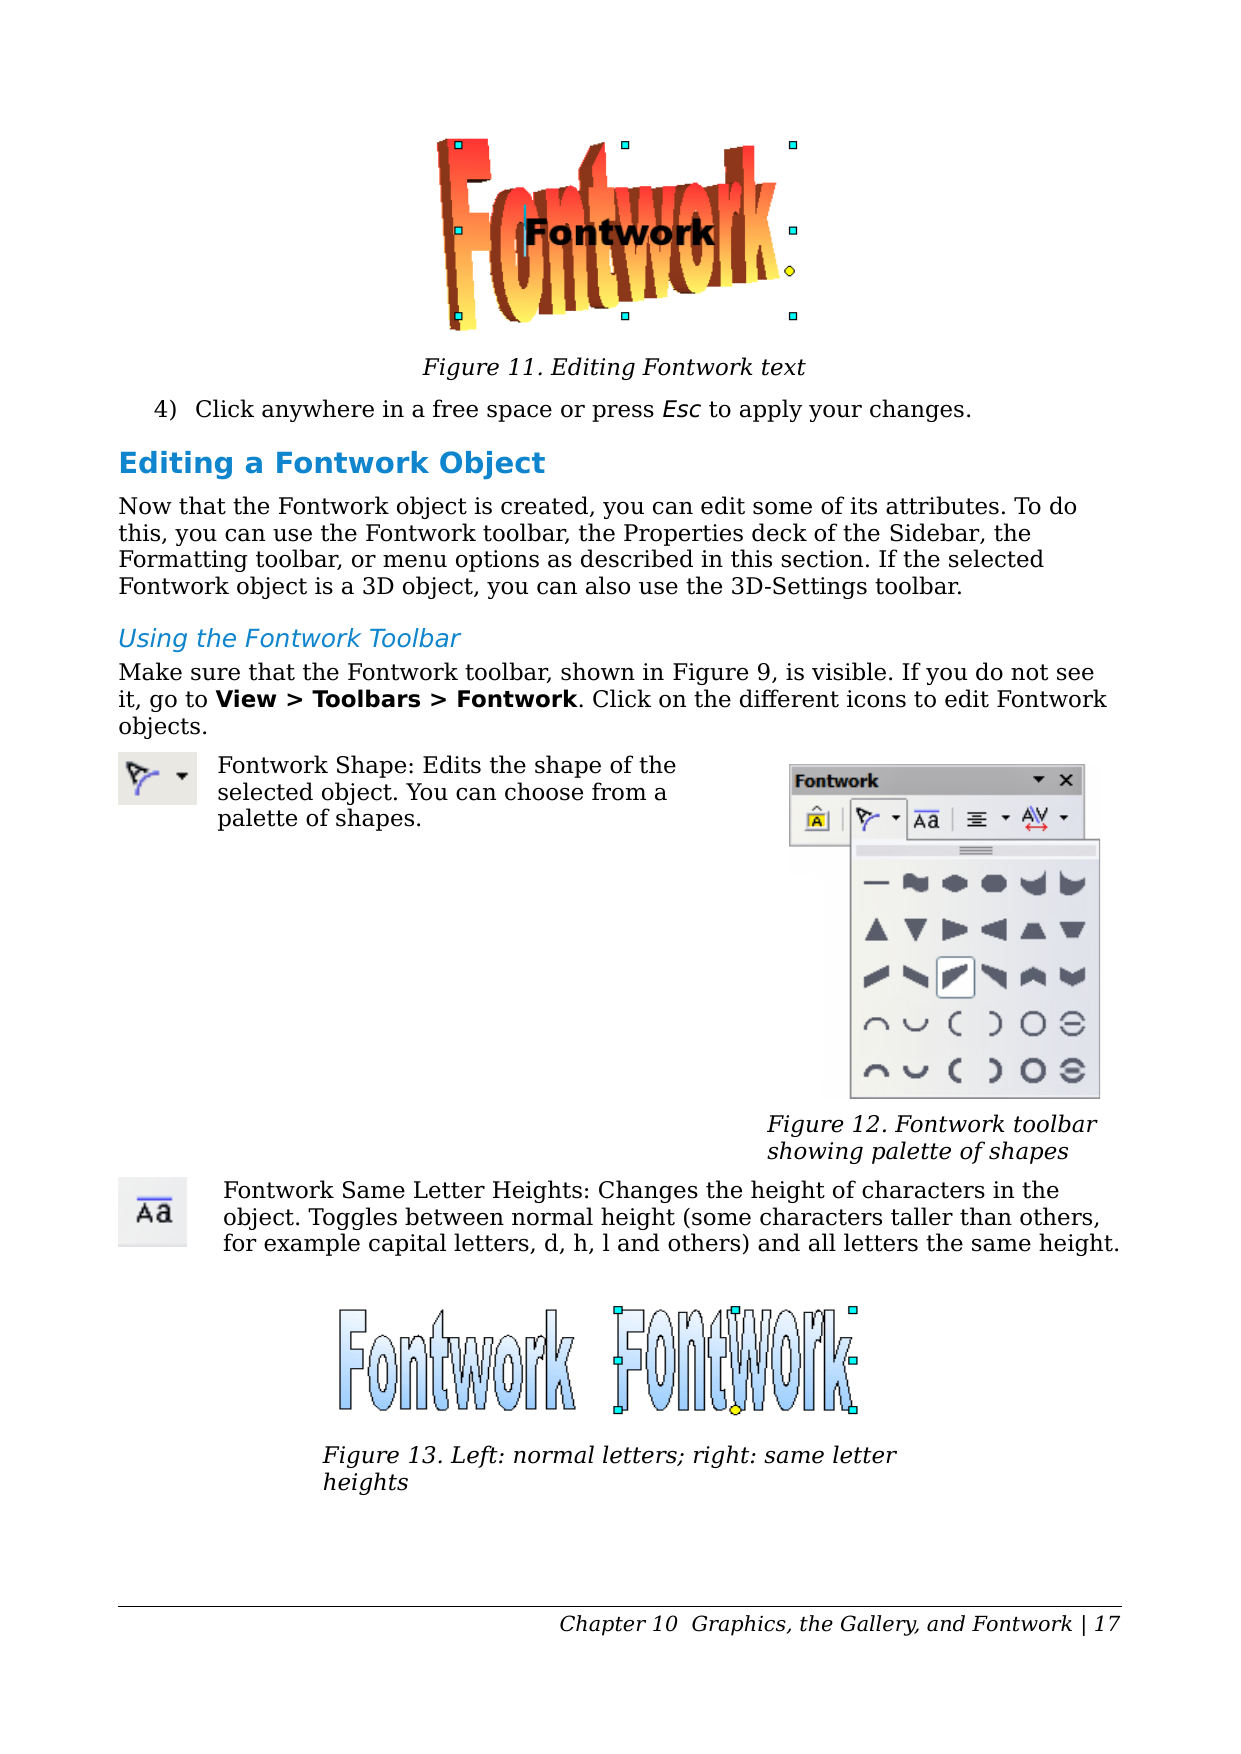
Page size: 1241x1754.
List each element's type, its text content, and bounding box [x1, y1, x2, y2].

text Make sure that the Fontwork toolbar, shown in Figure 9, is visible. If you do not see it, go to View > Toolbars > Fontwork. Click on the different icons to edit Fontwork objects. [118, 659, 1122, 739]
picture [789, 764, 1100, 1099]
list Click anywhere in a free space or press Esc to apply your changes. [177, 396, 1122, 422]
subtitle Using the Fontwork Toolbar [118, 624, 1122, 653]
picture [322, 1282, 878, 1436]
table_header [118, 1177, 223, 1270]
picture [118, 1177, 188, 1247]
table_header Fontwork Shape: Edits the shape of the selected object. You can choose from a palette of shapes. [217, 752, 717, 1177]
text Figure 13. Left: normal letters; right: same letter heights [323, 1442, 917, 1496]
table_header Fontwork Same Letter Heights: Changes the height of characters in the object. Toggles between normal height (some characters taller than others, for example capital letters, d, h, l and others) and all letters the same height. [223, 1177, 1122, 1270]
subtitle Editing a Fontwork Object [118, 447, 1122, 481]
picture [118, 752, 197, 805]
table_header [717, 752, 1122, 1177]
picture [422, 118, 818, 348]
text Figure 11. Editing Fontwork text [423, 354, 818, 381]
table_header [118, 752, 217, 1177]
text Now that the Fontwork object is created, you can edit some of its attributes. To do this, you can use the Fontwork toolbar, the Properties deck of the Sidebar, the Formatting toolbar, or menu options as described in this section. If the selected Fontwork object is a 3D object, you can also use the 3D-Settings toolbar. [118, 493, 1122, 600]
